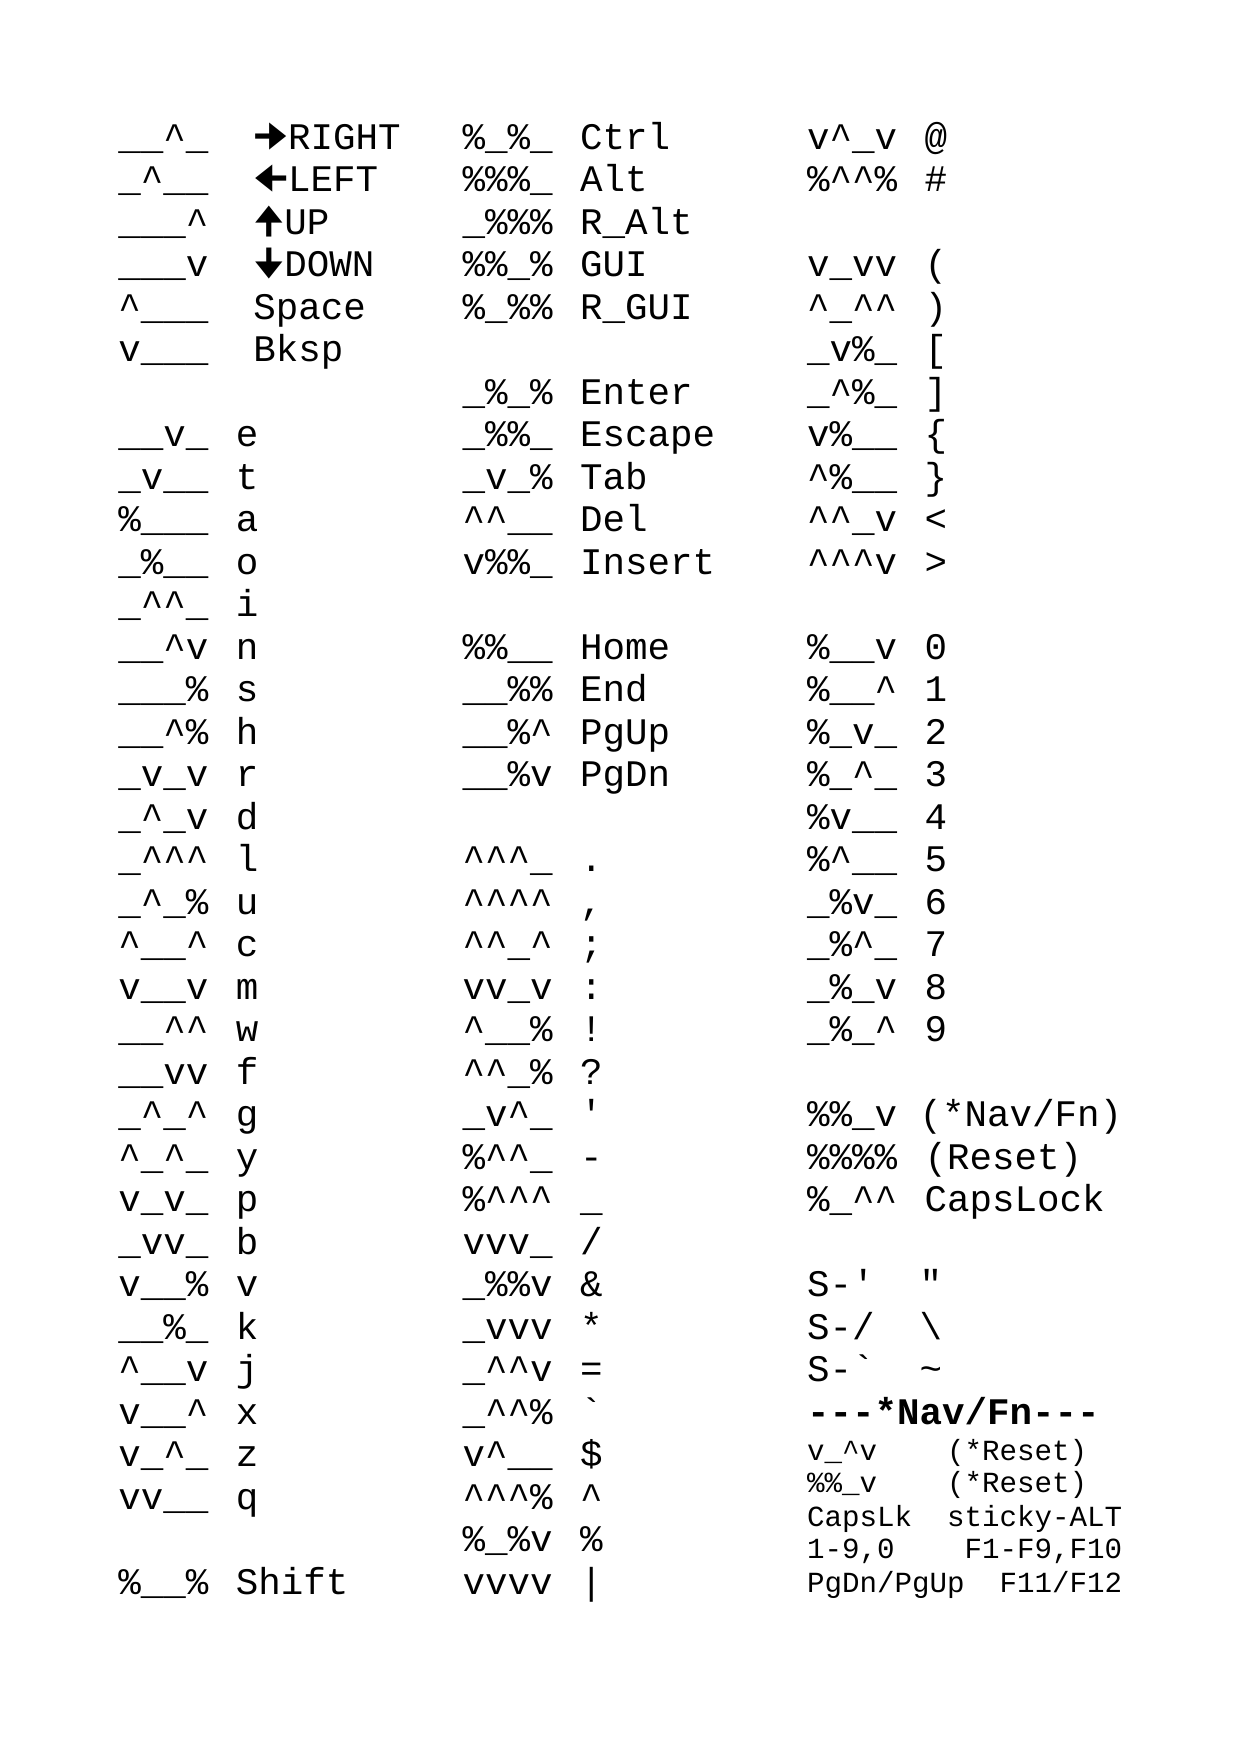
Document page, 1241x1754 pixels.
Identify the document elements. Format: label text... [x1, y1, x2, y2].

text %%_v (*Nav/Fn) [807, 1096, 1122, 1138]
text v_vv ( [807, 246, 1122, 288]
text %%_% GUI [462, 246, 777, 288]
text _^%_ ] [807, 373, 1122, 416]
text vvvv | [462, 1563, 777, 1606]
text %__^ 1 [807, 671, 1122, 713]
text _%%_ Escape [462, 416, 777, 458]
text _vv_ b [118, 1223, 433, 1266]
text v_v_ p [118, 1181, 433, 1223]
text _%_^ 9 [807, 1011, 1122, 1053]
text v%%_ Insert [462, 543, 777, 586]
text _%%v & [462, 1266, 777, 1308]
text v_^v (*Reset) [807, 1436, 1122, 1469]
text ^^^_ . [462, 841, 777, 883]
text %_%_ Ctrl [462, 118, 777, 161]
text _^__ 🠈LEFT [118, 161, 433, 203]
text PgDn/PgUp F11/F12 [807, 1568, 1122, 1601]
text _^^_ i [118, 586, 433, 628]
text ^^_% ? [462, 1053, 777, 1096]
text __^^ w [118, 1011, 433, 1053]
text v___ Bksp [118, 331, 433, 373]
text ^^_v < [807, 501, 1122, 543]
text v^_v @ [807, 118, 1122, 161]
text S-' " [807, 1266, 1122, 1308]
text ^^^% ^ [462, 1478, 777, 1521]
text vv_v : [462, 968, 777, 1011]
text ^_^^ ) [807, 288, 1122, 331]
text _^_^ g [118, 1096, 433, 1138]
text ___^ 🠉UP [118, 203, 433, 246]
text _v_% Tab [462, 458, 777, 501]
text v__v m [118, 968, 433, 1011]
text ^__^ c [118, 926, 433, 968]
text ---*Nav/Fn--- [807, 1393, 1122, 1436]
text __^_ 🠊RIGHT [118, 118, 433, 161]
text _v_v r [118, 756, 433, 798]
text _v^_ ' [462, 1096, 777, 1138]
text _v%_ [ [807, 331, 1122, 373]
text %%%% (Reset) [807, 1138, 1122, 1181]
text ^^^v > [807, 543, 1122, 586]
text v^__ $ [462, 1436, 777, 1478]
text v%__ { [807, 416, 1122, 458]
text _^^^ l [118, 841, 433, 883]
text ^_^_ y [118, 1138, 433, 1181]
text %v__ 4 [807, 798, 1122, 841]
text __^v n [118, 628, 433, 671]
text ___% s [118, 671, 433, 713]
text CapsLk sticky-ALT [807, 1502, 1122, 1535]
text ^%__ } [807, 458, 1122, 501]
text __%^ PgUp [462, 713, 777, 756]
text v_^_ z [118, 1436, 433, 1478]
text ^__v j [118, 1351, 433, 1393]
text ^^^^ , [462, 883, 777, 926]
text _%_v 8 [807, 968, 1122, 1011]
text %^^_ - [462, 1138, 777, 1181]
text %_%% R_GUI [462, 288, 777, 331]
text %_^_ 3 [807, 756, 1122, 798]
text __%v PgDn [462, 756, 777, 798]
text %^^% # [807, 161, 1122, 203]
text ^___ Space [118, 288, 433, 331]
text __vv f [118, 1053, 433, 1096]
text %__v 0 [807, 628, 1122, 671]
text ___v 🠋DOWN [118, 246, 433, 288]
text %%__ Home [462, 628, 777, 671]
text %%%_ Alt [462, 161, 777, 203]
text S-` ~ [807, 1351, 1122, 1393]
text v__^ x [118, 1393, 433, 1436]
text v__% v [118, 1266, 433, 1308]
text %^^^ _ [462, 1181, 777, 1223]
text %___ a [118, 501, 433, 543]
text _^^v = [462, 1351, 777, 1393]
text %^__ 5 [807, 841, 1122, 883]
text %%_v (*Reset) [807, 1469, 1122, 1502]
text ^^__ Del [462, 501, 777, 543]
text ^__% ! [462, 1011, 777, 1053]
text __%_ k [118, 1308, 433, 1351]
text _%__ o [118, 543, 433, 586]
text %_^^ CapsLock [807, 1181, 1122, 1223]
text _%^_ 7 [807, 926, 1122, 968]
text ^^_^ ; [462, 926, 777, 968]
text _^^% ` [462, 1393, 777, 1436]
text __v_ e [118, 416, 433, 458]
text vvv_ / [462, 1223, 777, 1266]
text _%v_ 6 [807, 883, 1122, 926]
text _^_v d [118, 798, 433, 841]
text _v__ t [118, 458, 433, 501]
text _vvv * [462, 1308, 777, 1351]
text 1-9,0 F1-F9,F10 [807, 1535, 1122, 1568]
text %_v_ 2 [807, 713, 1122, 756]
text __^% h [118, 713, 433, 756]
text %_%v % [462, 1521, 777, 1563]
text S-/ \ [807, 1308, 1122, 1351]
text _%_% Enter [462, 373, 777, 416]
text _^_% u [118, 883, 433, 926]
text _%%% R_Alt [462, 203, 777, 246]
text vv__ q [118, 1478, 433, 1521]
text __%% End [462, 671, 777, 713]
text %__% Shift [118, 1563, 433, 1606]
